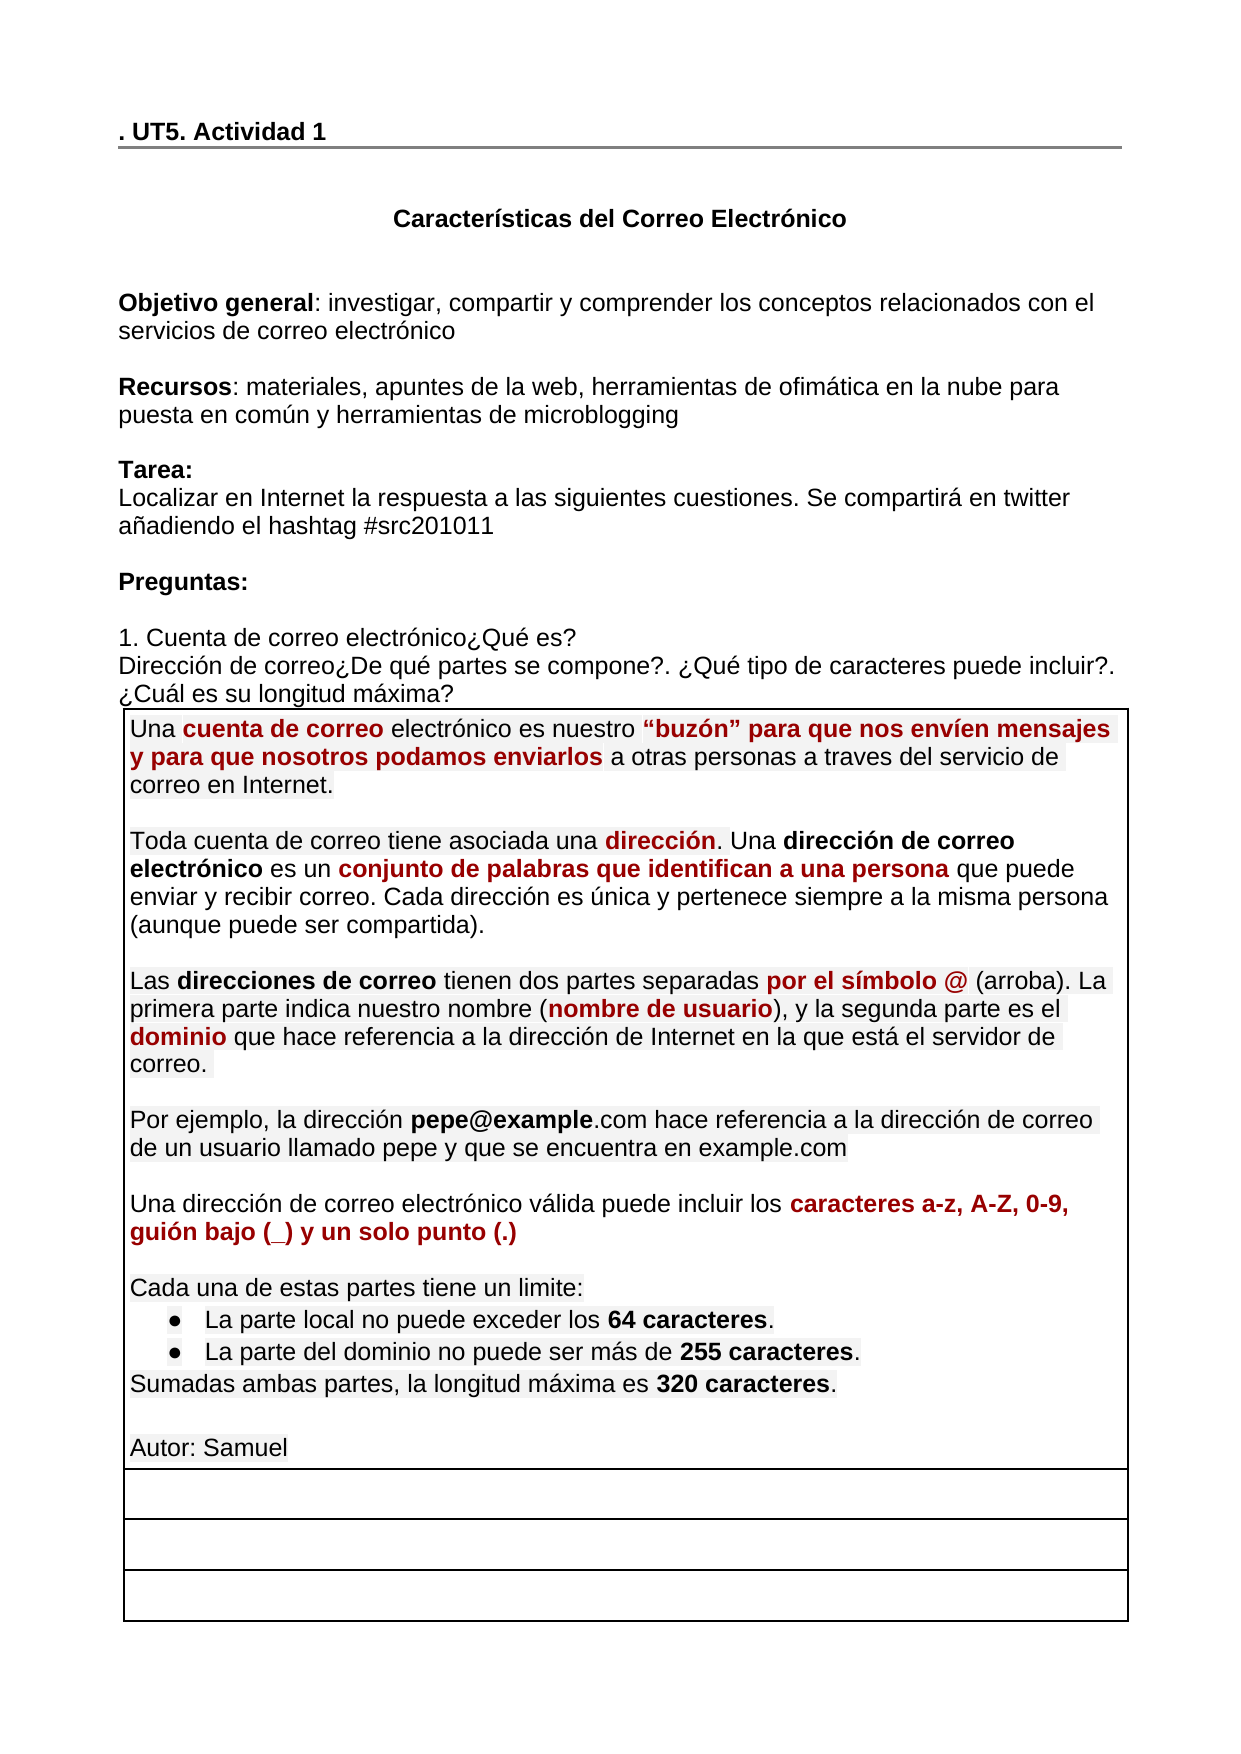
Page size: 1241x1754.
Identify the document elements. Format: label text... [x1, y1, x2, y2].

table_header Una cuenta de correo electrónico es nuestro “buzón” para que nos envíen mensajes y para que nosotros podamos enviarlos a otras personas a traves del servicio de correo en Internet. Toda cuenta de correo tiene asociada una dirección. Una dirección de correo electrónico es un conjunto de palabras que identifican a una persona que puede enviar y recibir correo. Cada dirección es única y pertenece siempre a la misma persona (aunque puede ser compartida). Las direcciones de correo tienen dos partes separadas por el símbolo @ (arroba). La primera parte indica nuestro nombre (nombre de usuario), y la segunda parte es el dominio que hace referencia a la dirección de Internet en la que está el servidor de correo. Por ejemplo, la dirección pepe@example.com hace referencia a la dirección de correo de un usuario llamado pepe y que se encuentra en example.com Una dirección de correo electrónico válida puede incluir los caracteres a-z, A-Z, 0-9, guión bajo (_) y un solo punto (.) Cada una de estas partes tiene un limite: La parte local no puede exceder los 64 caracteres. La parte del dominio no puede ser más de 255 caracteres. Sumadas ambas partes, la longitud máxima es 320 caracteres. Autor: Samuel [125, 710, 1127, 1468]
text 1. Cuenta de correo electrónico¿Qué es? [118, 624, 1122, 652]
text Recursos: materiales, apuntes de la web, herramientas de ofimática en la nube para puesta en común y herramientas de microblogging [118, 372, 1122, 428]
text . UT5. Actividad 1 [118, 118, 1122, 146]
table_cell [125, 1571, 1127, 1619]
text Localizar en Internet la respuesta a las siguientes cuestiones. Se compartirá en twitter añadiendo el hashtag #src201011 [118, 484, 1122, 540]
text Tarea: [118, 456, 1122, 484]
table_cell [125, 1520, 1127, 1569]
text Objetivo general: investigar, compartir y comprender los conceptos relacionados con el servicios de correo electrónico [118, 289, 1122, 344]
subtitle Características del Correo Electrónico [118, 205, 1122, 233]
table_cell [125, 1470, 1127, 1518]
text Preguntas: [118, 568, 1122, 596]
text Dirección de correo¿De qué partes se compone?. ¿Qué tipo de caracteres puede incluir?. ¿Cuál es su longitud máxima? [118, 652, 1122, 707]
